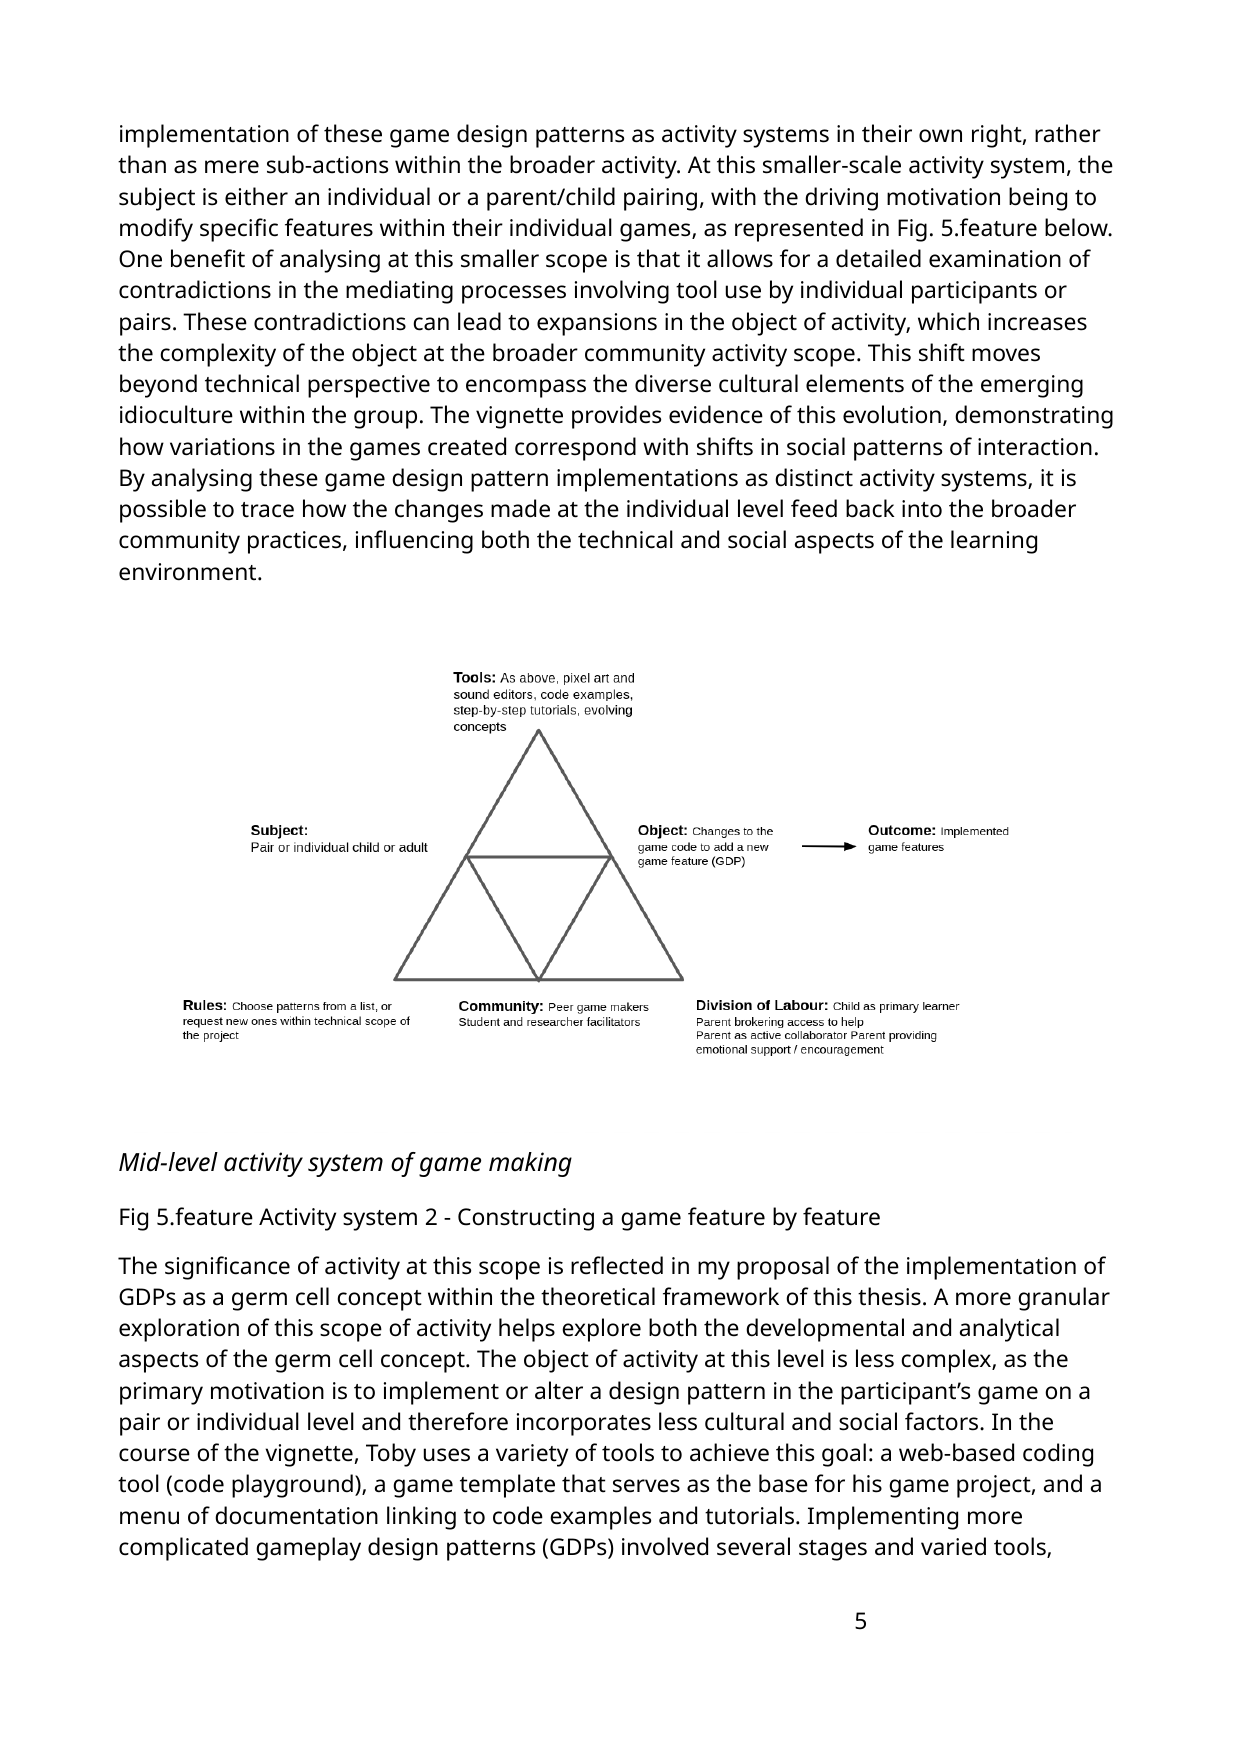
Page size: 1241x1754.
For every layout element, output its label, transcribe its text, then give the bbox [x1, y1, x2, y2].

picture [118, 595, 1072, 1133]
text The significance of activity at this scope is reflected in my proposal of the implementation of GDPs as a germ cell concept within the theoretical framework of this thesis. A more granular exploration of this scope of activity helps explore both the developmental and analytical aspects of the germ cell concept. The object of activity at this level is less complex, as the primary motivation is to implement or alter a design pattern in the participant’s game on a pair or individual level and therefore incorporates less cultural and social factors. In the course of the vignette, Toby uses a variety of tools to achieve this goal: a web-based coding tool (code playground), a game template that serves as the base for his game project, and a menu of documentation linking to code examples and tutorials. Implementing more complicated gameplay design patterns (GDPs) involved several stages and varied tools, [118, 1250, 1122, 1562]
text Fig 5.feature Activity system 2 - Constructing a game feature by feature [118, 1201, 1122, 1232]
text implementation of these game design patterns as activity systems in their own right, rather than as mere sub-actions within the broader activity. At this smaller-scale activity system, the subject is either an individual or a parent/child pairing, with the driving motivation being to modify specific features within their individual games, as represented in Fig. 5.feature below. One benefit of analysing at this smaller scope is that it allows for a detailed examination of contradictions in the mediating processes involving tool use by individual participants or pairs. These contradictions can lead to expansions in the object of activity, which increases the complexity of the object at the broader community activity scope. This shift moves beyond technical perspective to encompass the diverse cultural elements of the emerging idioculture within the group. The vignette provides evidence of this evolution, demonstrating how variations in the games created correspond with shifts in social patterns of interaction. By analysing these game design pattern implementations as distinct activity systems, it is possible to trace how the changes made at the individual level feed back into the broader community practices, influencing both the technical and social aspects of the learning environment. [118, 118, 1122, 587]
text Mid-level activity system of game making [118, 1145, 1122, 1179]
